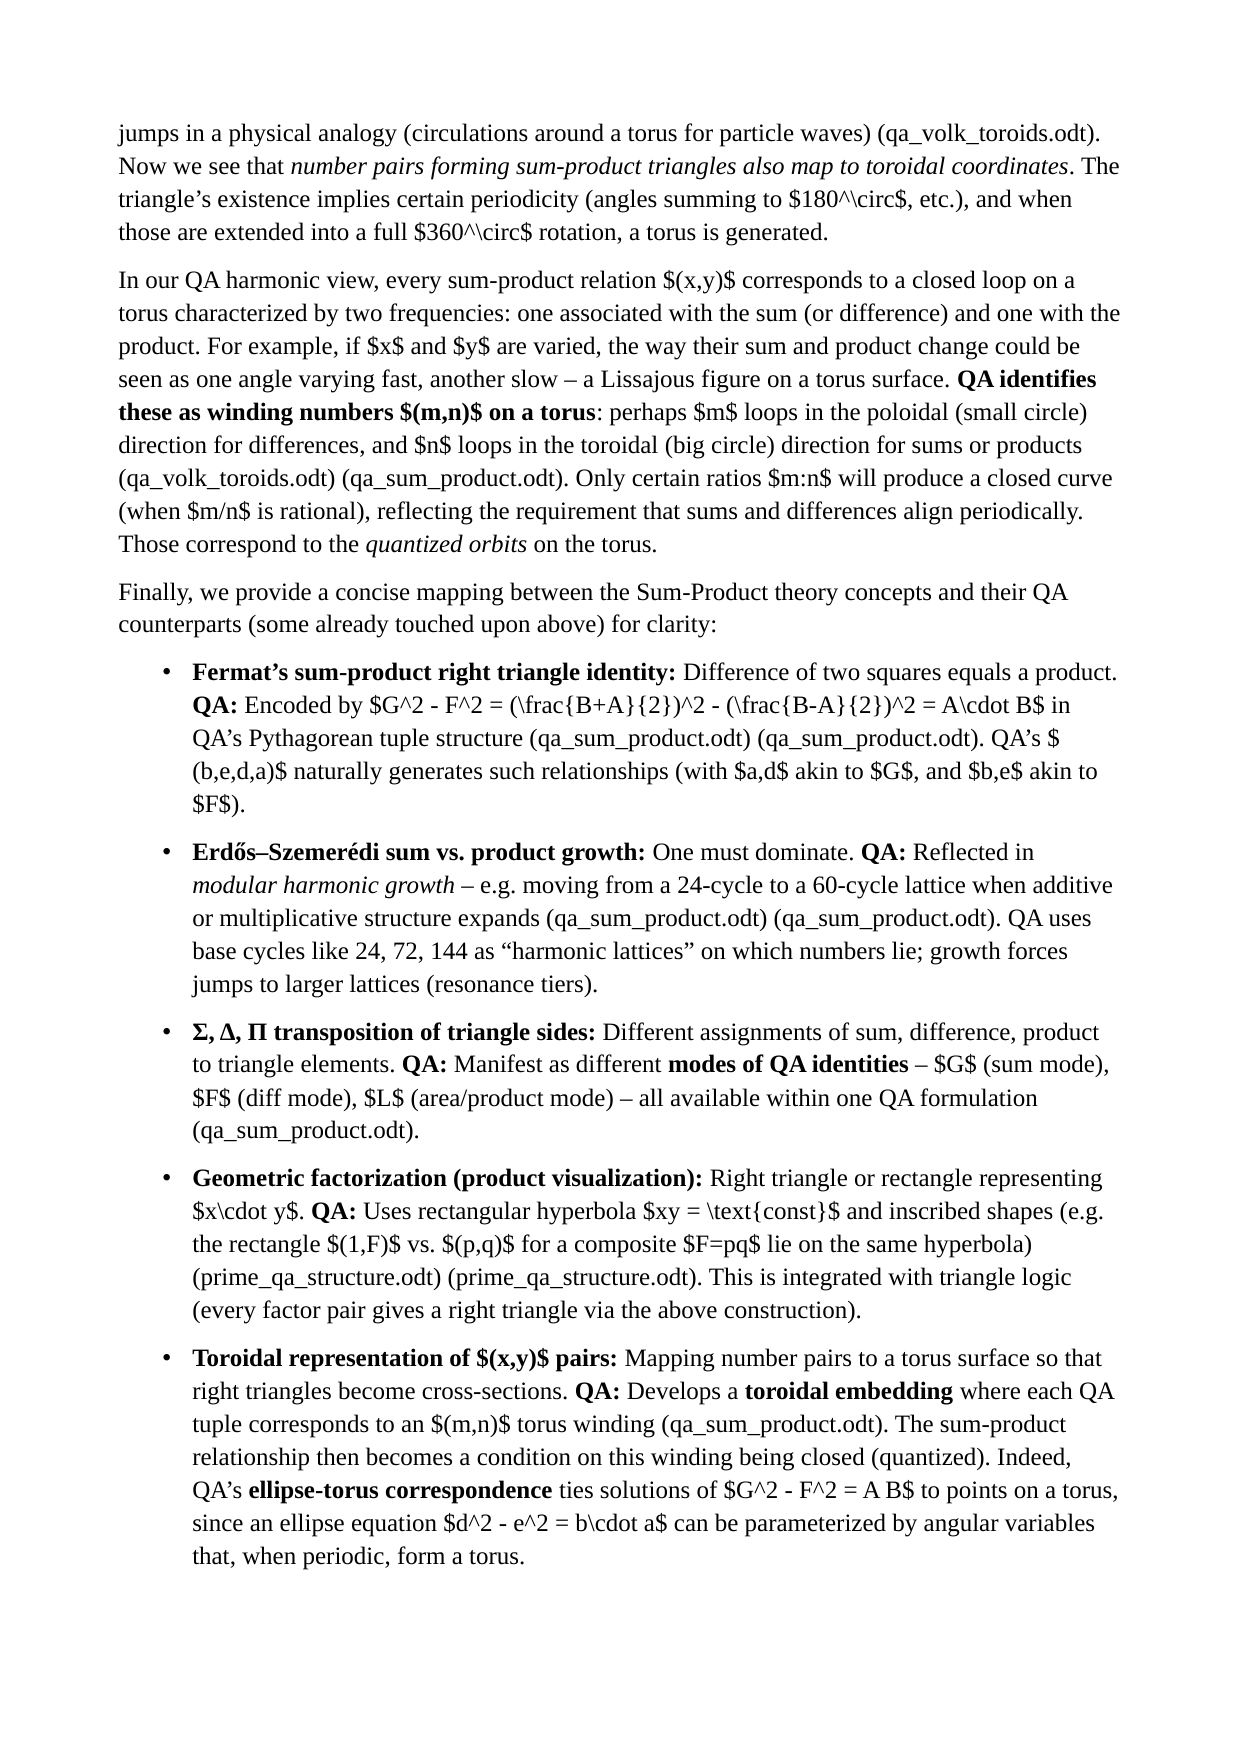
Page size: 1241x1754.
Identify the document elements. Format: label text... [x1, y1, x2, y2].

list Fermat’s sum-product right triangle identity: Difference of two squares equals a product. QA: Encoded by $G^2 - F^2 = (\frac{B+A}{2})^2 - (\frac{B-A}{2})^2 = A\cdot B$ in QA’s Pythagorean tuple structure (qa_sum_product.odt) (qa_sum_product.odt). QA’s $(b,e,d,a)$ naturally generates such relationships (with $a,d$ akin to $G$, and $b,e$ akin to $F$). [162, 657, 1122, 818]
text jumps in a physical analogy (circulations around a torus for particle waves) (qa_volk_toroids.odt). Now we see that number pairs forming sum-product triangles also map to toroidal coordinates. The triangle’s existence implies certain periodicity (angles summing to $180^\circ$, etc.), and when those are extended into a full $360^\circ$ rotation, a torus is generated. [118, 118, 1122, 246]
text Finally, we provide a concise mapping between the Sum-Product theory concepts and their QA counterparts (some already touched upon above) for clarity: [118, 577, 1122, 638]
list Toroidal representation of $(x,y)$ pairs: Mapping number pairs to a torus surface so that right triangles become cross-sections. QA: Develops a toroidal embedding where each QA tuple corresponds to an $(m,n)$ torus winding (qa_sum_product.odt). The sum-product relationship then becomes a condition on this winding being closed (quantized). Indeed, QA’s ellipse-torus correspondence ties solutions of $G^2 - F^2 = A B$ to points on a torus, since an ellipse equation $d^2 - e^2 = b\cdot a$ can be parameterized by angular variables that, when periodic, form a torus. [162, 1343, 1122, 1570]
text In our QA harmonic view, every sum-product relation $(x,y)$ corresponds to a closed loop on a torus characterized by two frequencies: one associated with the sum (or difference) and one with the product. For example, if $x$ and $y$ are varied, the way their sum and product change could be seen as one angle varying fast, another slow – a Lissajous figure on a torus surface. QA identifies these as winding numbers $(m,n)$ on a torus: perhaps $m$ loops in the poloidal (small circle) direction for differences, and $n$ loops in the toroidal (big circle) direction for sums or products (qa_volk_toroids.odt) (qa_sum_product.odt). Only certain ratios $m:n$ will produce a closed curve (when $m/n$ is rational), reflecting the requirement that sums and differences align periodically. Those correspond to the quantized orbits on the torus. [118, 265, 1122, 558]
list Σ, Δ, Π transposition of triangle sides: Different assignments of sum, difference, product to triangle elements. QA: Manifest as different modes of QA identities – $G$ (sum mode), $F$ (diff mode), $L$ (area/product mode) – all available within one QA formulation (qa_sum_product.odt). [162, 1017, 1122, 1144]
list Geometric factorization (product visualization): Right triangle or rectangle representing $x\cdot y$. QA: Uses rectangular hyperbola $xy = \text{const}$ and inscribed shapes (e.g. the rectangle $(1,F)$ vs. $(p,q)$ for a composite $F=pq$ lie on the same hyperbola) (prime_qa_structure.odt) (prime_qa_structure.odt). This is integrated with triangle logic (every factor pair gives a right triangle via the above construction). [162, 1163, 1122, 1324]
list Erdős–Szemerédi sum vs. product growth: One must dominate. QA: Reflected in modular harmonic growth – e.g. moving from a 24-cycle to a 60-cycle lattice when additive or multiplicative structure expands (qa_sum_product.odt) (qa_sum_product.odt). QA uses base cycles like 24, 72, 144 as “harmonic lattices” on which numbers lie; growth forces jumps to larger lattices (resonance tiers). [162, 837, 1122, 998]
